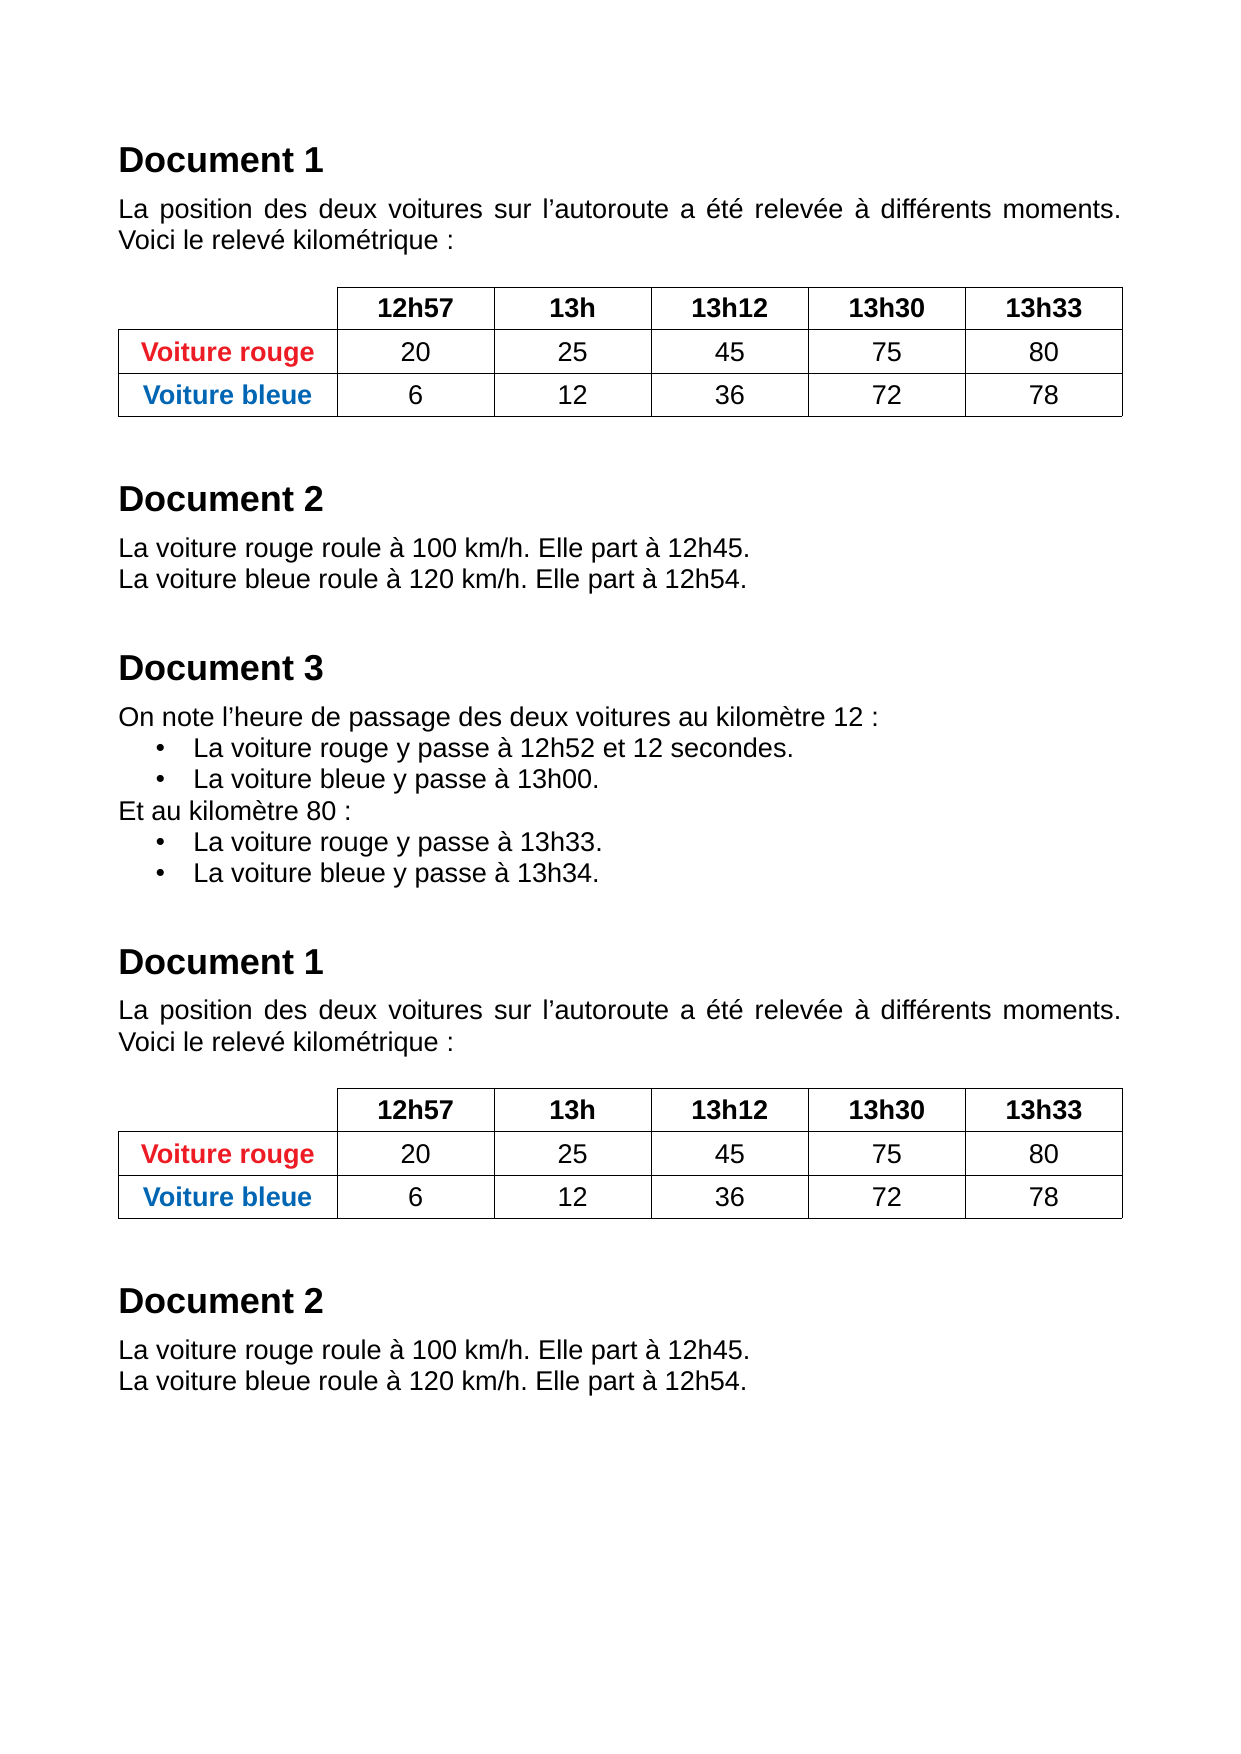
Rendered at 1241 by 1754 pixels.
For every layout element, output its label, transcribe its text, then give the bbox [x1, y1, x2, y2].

table_header 13h33 [966, 1089, 1122, 1131]
table_cell 36 [652, 374, 808, 416]
text On note l’heure de passage des deux voitures au kilomètre 12 : [118, 701, 1122, 732]
list La voiture rouge y passe à 12h52 et 12 secondes. [156, 732, 1122, 763]
table_header 12h57 [338, 1089, 494, 1131]
table_cell Voiture bleue [119, 1176, 337, 1217]
list La voiture bleue y passe à 13h34. [156, 857, 1122, 888]
text La voiture bleue roule à 120 km/h. Elle part à 12h54. [118, 563, 1122, 594]
table_cell 80 [966, 1132, 1122, 1175]
table_cell 72 [809, 1176, 965, 1217]
table_cell 78 [966, 1176, 1122, 1217]
subtitle Document 2 [118, 437, 1122, 519]
text La position des deux voitures sur l’autoroute a été relevée à différents moments. Voici le relevé kilométrique : [118, 193, 1122, 255]
list La voiture rouge y passe à 13h33. [156, 826, 1122, 857]
table_cell 45 [652, 1132, 808, 1175]
table_cell 45 [652, 330, 808, 373]
table_cell 20 [338, 330, 494, 373]
text La voiture rouge roule à 100 km/h. Elle part à 12h45. [118, 532, 1122, 563]
table_cell Voiture rouge [119, 1132, 337, 1175]
table_cell 25 [495, 1132, 651, 1175]
list La voiture bleue y passe à 13h00. [156, 763, 1122, 794]
subtitle Document 2 [118, 1238, 1122, 1321]
table_cell 12 [495, 1176, 651, 1217]
text La position des deux voitures sur l’autoroute a été relevée à différents moments. Voici le relevé kilométrique : [118, 994, 1122, 1057]
subtitle Document 1 [118, 941, 1122, 982]
table_cell 12 [495, 374, 651, 416]
table_header 13h33 [966, 288, 1122, 329]
table_cell 25 [495, 330, 651, 373]
table_header [118, 1088, 337, 1131]
table_header 12h57 [338, 288, 494, 329]
text Et au kilomètre 80 : [118, 794, 1122, 826]
table_cell 80 [966, 330, 1122, 373]
text La voiture bleue roule à 120 km/h. Elle part à 12h54. [118, 1365, 1122, 1396]
table_header 13h12 [652, 1089, 808, 1131]
table_cell 6 [338, 374, 494, 416]
text La voiture rouge roule à 100 km/h. Elle part à 12h45. [118, 1334, 1122, 1365]
subtitle Document 1 [118, 139, 1122, 180]
table_header 13h12 [652, 288, 808, 329]
table_header 13h [495, 1089, 651, 1131]
subtitle Document 3 [118, 647, 1122, 688]
table_cell Voiture bleue [119, 374, 337, 416]
table_cell 36 [652, 1176, 808, 1217]
table_cell 72 [809, 374, 965, 416]
table_cell 78 [966, 374, 1122, 416]
table_cell 6 [338, 1176, 494, 1217]
table_cell 75 [809, 1132, 965, 1175]
table_header 13h30 [809, 1089, 965, 1131]
table_header [118, 287, 337, 329]
table_cell 75 [809, 330, 965, 373]
table_header 13h30 [809, 288, 965, 329]
table_header 13h [495, 288, 651, 329]
table_cell Voiture rouge [119, 330, 337, 373]
table_cell 20 [338, 1132, 494, 1175]
